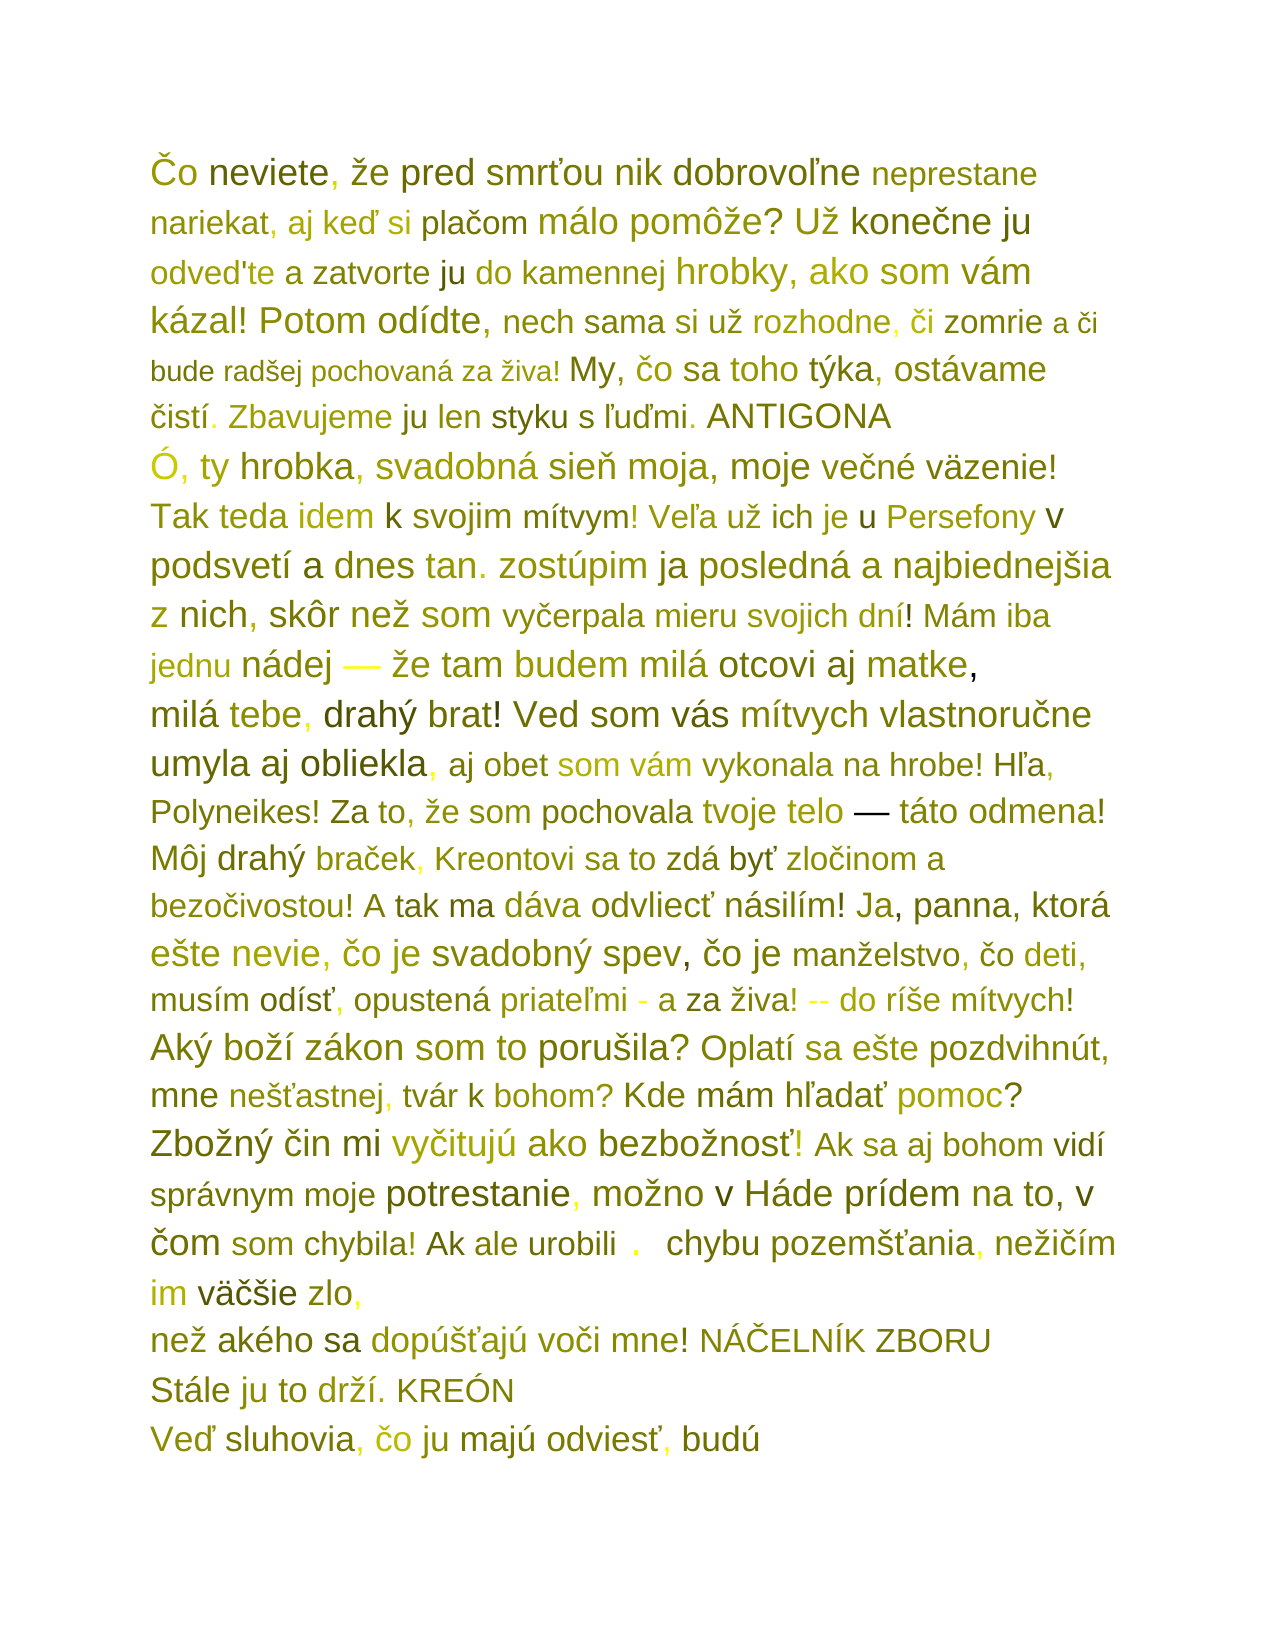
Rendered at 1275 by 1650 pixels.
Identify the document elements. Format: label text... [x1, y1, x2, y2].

text čistí. Zbavujeme ju len styku s ľuďmi. ANTIGONA [150, 395, 1125, 436]
text milá tebe, drahý brat! Ved som vás mítvych vlastnoručne umyla aj obliekla, aj obet som vám vykonala na hrobe! Hľa, Polyneikes! Za to, že som pochovala tvoje telo — táto odmena! Môj drahý braček, Kreontovi sa to zdá byť zločinom a bezočivostou! A tak ma dáva odvliecť násilím! Ja, panna, ktorá ešte nevie, čo je svadobný spev, čo je manželstvo, čo deti, musím odísť, opustená priateľmi - a za živa! -- do ríše mítvych! Aký boží zákon som to porušila? Oplatí sa ešte pozdvihnút, mne nešťastnej, tvár k bohom? Kde mám hľadať pomoc? Zbožný čin mi vyčitujú ako bezbožnosť! Ak sa aj bohom vidí správnym moje potrestanie, možno v Háde prídem na to, v čom som chybila! Ak ale urobili . chybu pozemšťania, nežičím im väčšie zlo, [150, 692, 1125, 1313]
text Čo neviete, že pred smrťou nik dobrovoľne neprestane nariekat, aj keď si plačom málo pomôže? Už konečne ju odved'te a zatvorte ju do kamennej hrobky, ako som vám kázal! Potom odídte, nech sama si už rozhodne, či zomrie a či bude radšej pochovaná za živa! My, čo sa toho týka, ostávame [150, 150, 1125, 389]
text než akého sa dopúšťajú voči mne! NÁČELNÍK ZBORU [150, 1319, 1125, 1360]
text Ó, ty hrobka, svadobná sieň moja, moje večné väzenie! Tak teda idem k svojim mítvym! Veľa už ich je u Persefony v podsvetí a dnes tan. zostúpim ja posledná a najbiednejšia z nich, skôr než som vyčerpala mieru svojich dní! Mám iba jednu nádej — že tam budem milá otcovi aj matke, [150, 444, 1125, 685]
text Veď sluhovia, čo ju majú odviesť, budú [150, 1418, 1125, 1459]
text Stále ju to drží. KREÓN [150, 1369, 1125, 1410]
